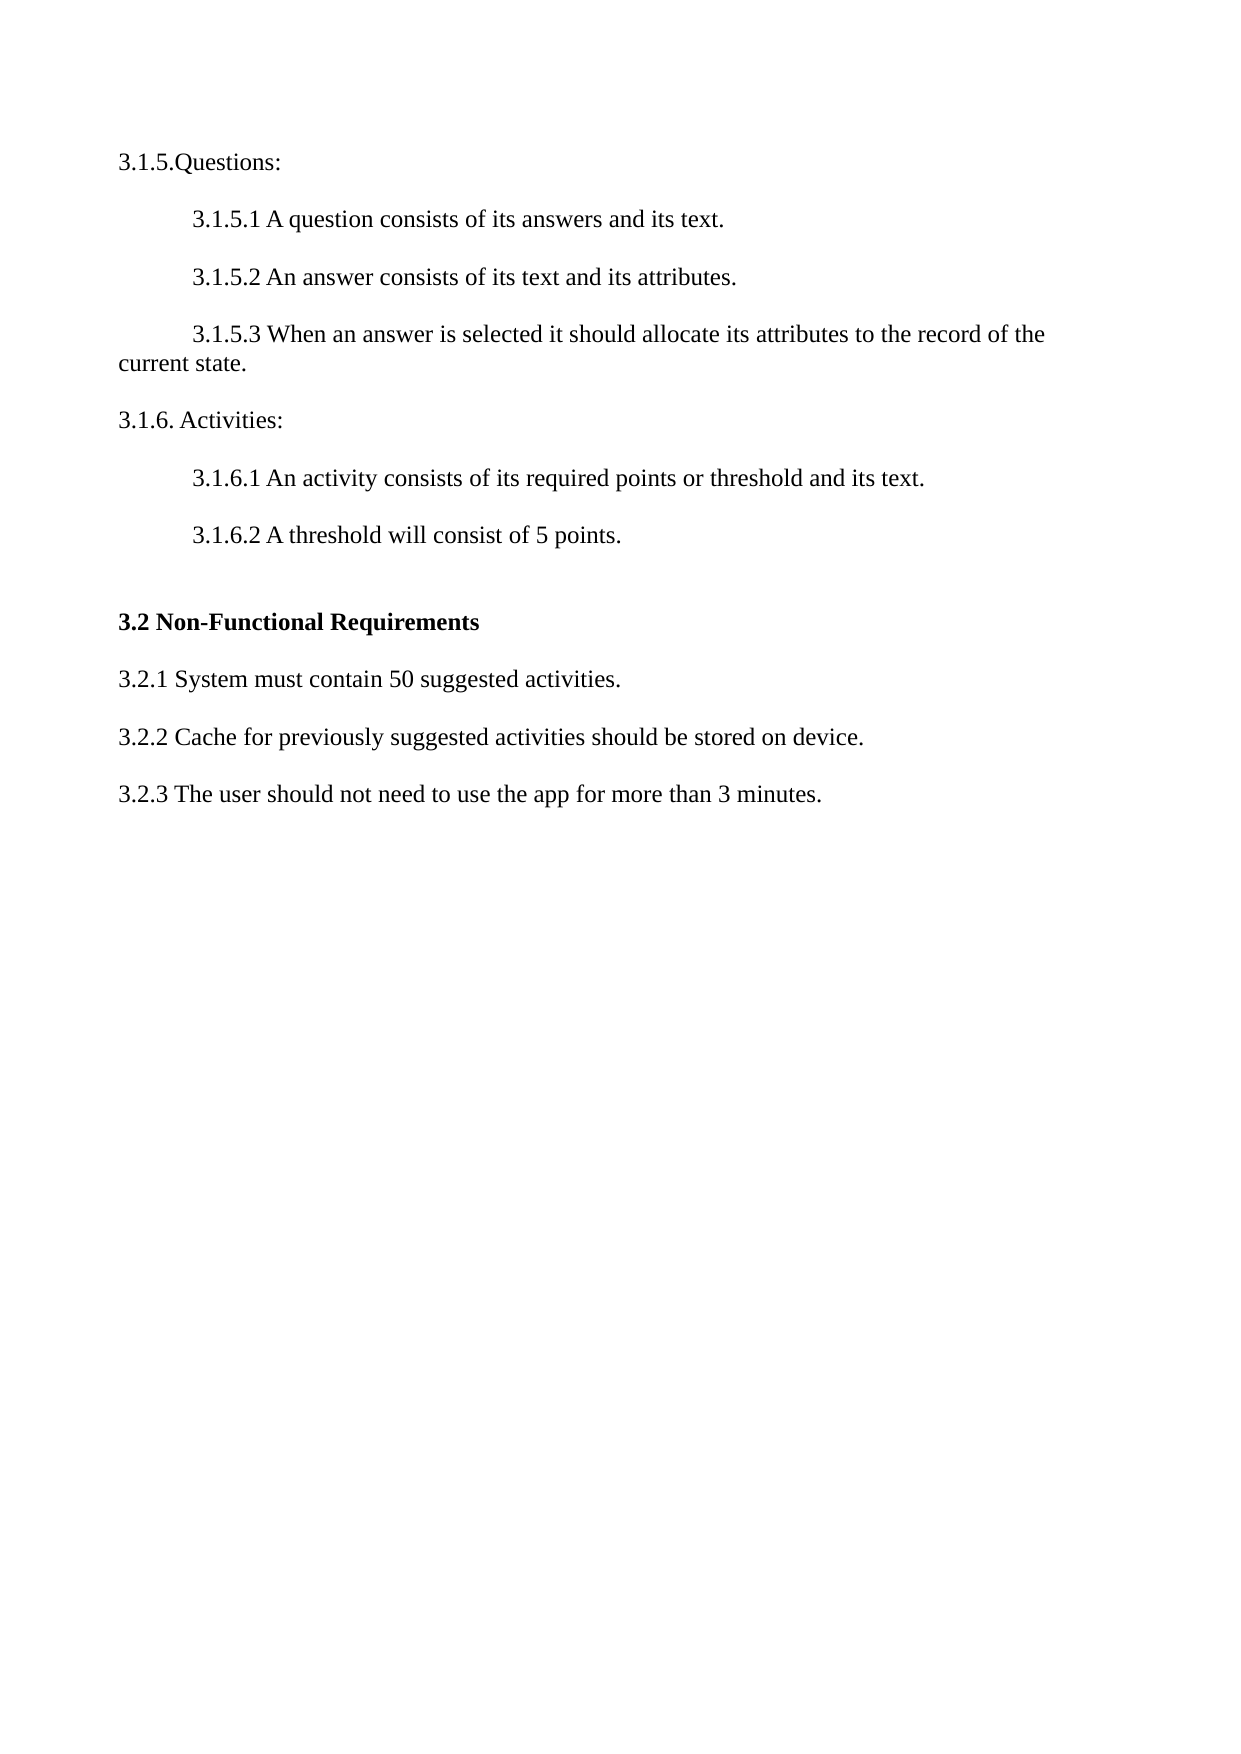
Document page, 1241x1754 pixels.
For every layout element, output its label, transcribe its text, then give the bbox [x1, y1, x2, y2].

text 3.2.2 Cache for previously suggested activities should be stored on device. [118, 722, 1122, 751]
text 3.1.5.2 An answer consists of its text and its attributes. [118, 262, 1122, 291]
text 3.1.6. Activities: [118, 406, 1122, 434]
text 3.1.5.Questions: [118, 147, 1122, 176]
text 3.1.6.1 An activity consists of its required points or threshold and its text. [118, 463, 1122, 492]
text 3.2.3 The user should not need to use the app for more than 3 minutes. [118, 779, 1122, 808]
text 3.1.6.2 A threshold will consist of 5 points. [118, 521, 1122, 549]
text 3.2.1 System must contain 50 suggested activities. [118, 664, 1122, 693]
text 3.2 Non-Functional Requirements [118, 607, 1122, 636]
text 3.1.5.1 A question consists of its answers and its text. [118, 204, 1122, 233]
text 3.1.5.3 When an answer is selected it should allocate its attributes to the record of the current state. [118, 319, 1122, 377]
